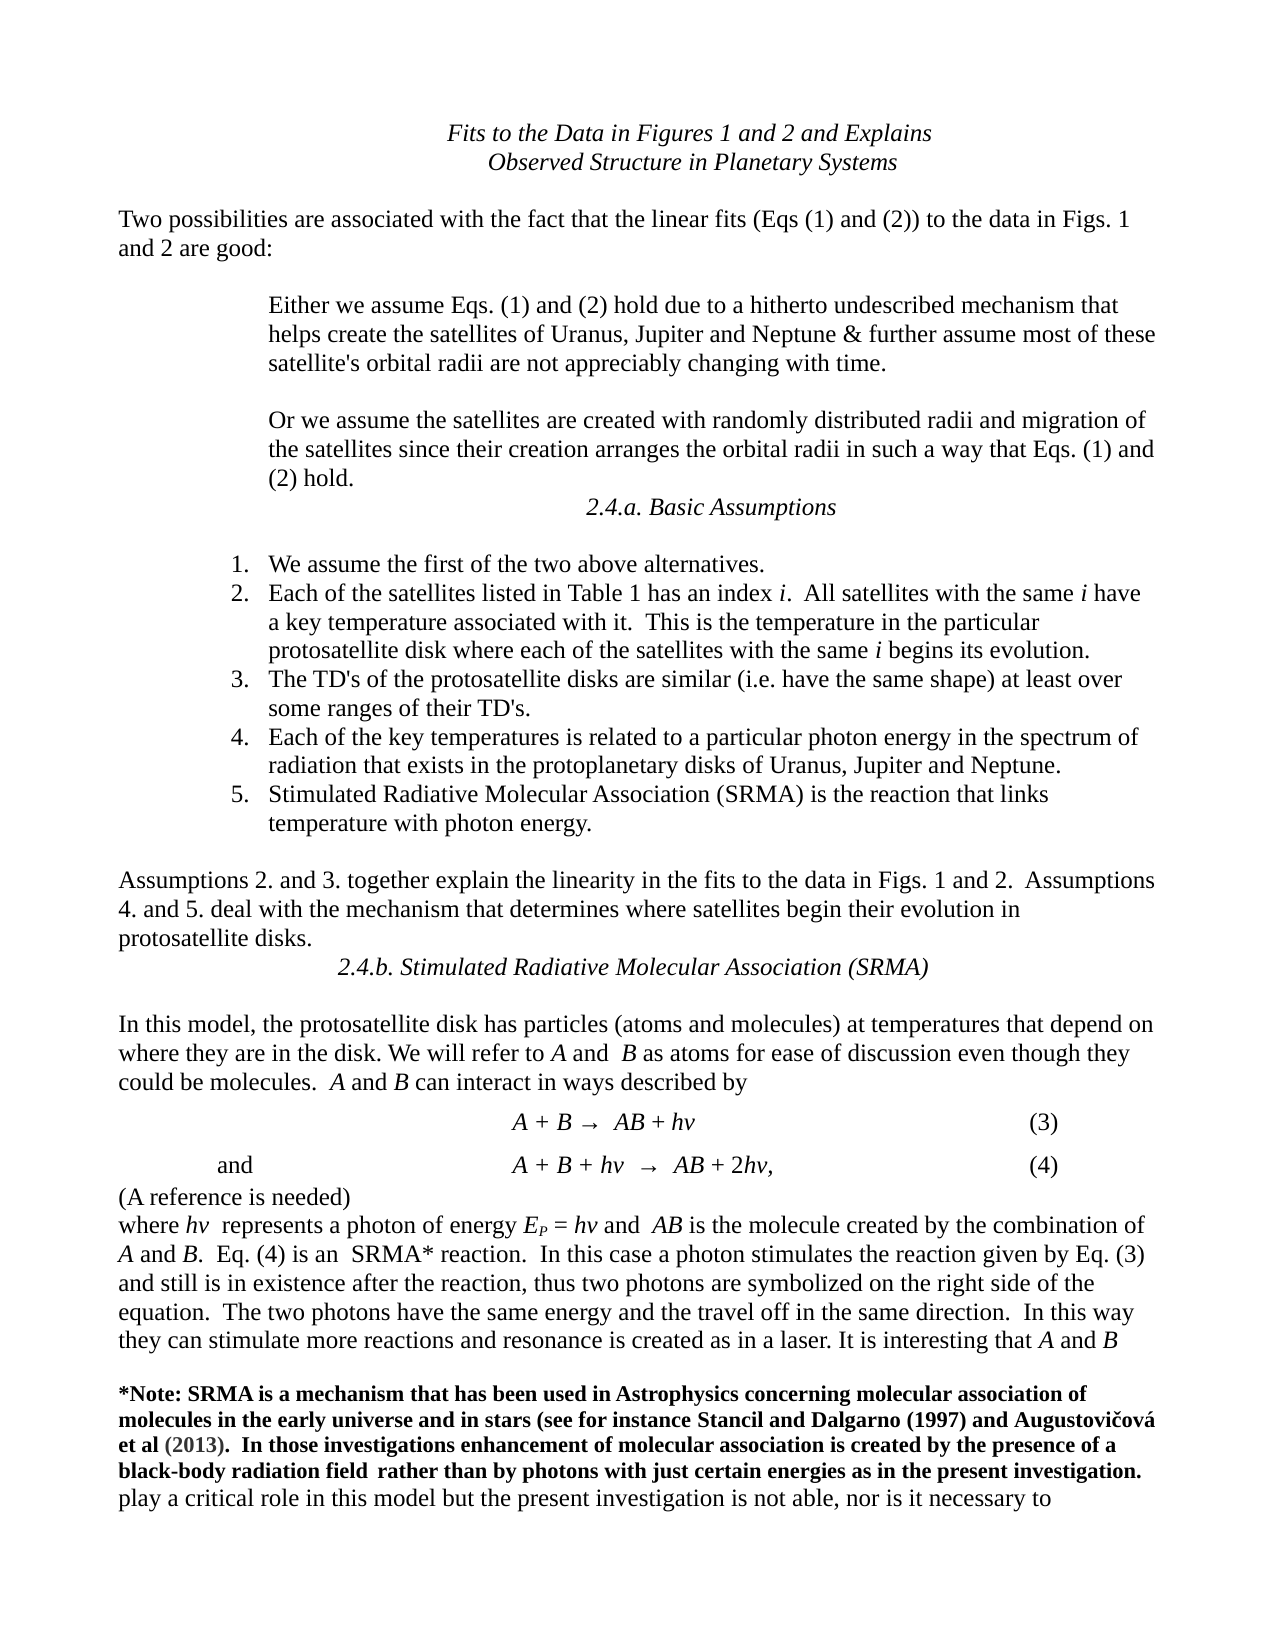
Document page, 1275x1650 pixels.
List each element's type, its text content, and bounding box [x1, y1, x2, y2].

text *Note: SRMA is a mechanism that has been used in Astrophysics concerning molecular association of molecules in the early universe and in stars (see for instance Stancil and Dalgarno (1997) and Augustovičová et al (2013). In those investigations enhancement of molecular association is created by the presence of a black-body radiation field rather than by photons with just certain energies as in the present investigation. [118, 1380, 1157, 1483]
list Each of the satellites listed in Table 1 has an index i. All satellites with the same i have a key temperature associated with it. This is the temperature in the particular protosatellite disk where each of the satellites with the same i begins its evolution. [231, 578, 1157, 664]
list Stimulated Radiative Molecular Association (SRMA) is the reaction that links temperature with photon energy. [231, 779, 1157, 837]
text In this model, the protosatellite disk has particles (atoms and molecules) at temperatures that depend on where they are in the disk. We will refer to A and B as atoms for ease of discussion even though they could be molecules. A and B can interact in ways described by [118, 1009, 1157, 1096]
text play a critical role in this model but the present investigation is not able, nor is it necessary to [118, 1483, 1157, 1512]
text where hν represents a photon of energy EP = hν and AB is the molecule created by the combination of A and B. Eq. (4) is an SRMA* reaction. In this case a photon stimulates the reaction given by Eq. (3) and still is in existence after the reaction, thus two photons are symbolized on the right side of the equation. The two photons have the same energy and the travel off in the same direction. In this way [118, 1211, 1157, 1326]
list Each of the key temperatures is related to a particular photon energy in the spectrum of radiation that exists in the protoplanetary disks of Uranus, Jupiter and Neptune. [231, 722, 1157, 779]
list Or we assume the satellites are created with randomly distributed radii and migration of the satellites since their creation arranges the orbital radii in such a way that Eqs. (1) and (2) hold. [231, 406, 1157, 492]
text Assumptions 2. and 3. together explain the linearity in the fits to the data in Figs. 1 and 2. Assumptions 4. and 5. deal with the mechanism that determines where satellites begin their evolution in protosatellite disks. [118, 866, 1157, 952]
text (A reference is needed) [118, 1182, 1157, 1211]
text they can stimulate more reactions and resonance is created as in a laser. It is interesting that A and B [118, 1326, 1157, 1354]
list Observed Structure in Planetary Systems [193, 147, 1157, 176]
text and A + B + hν → AB + 2hν, (4) [118, 1139, 1157, 1182]
text 2.4.b. Stimulated Radiative Molecular Association (SRMA) [118, 952, 1157, 981]
list Two possibilities are associated with the fact that the linear fits (Eqs (1) and (2)) to the data in Figs. 1 and 2 are good: [118, 204, 1157, 262]
list Fits to the Data in Figures 1 and 2 and Explains [193, 118, 1157, 147]
list The TD's of the protosatellite disks are similar (i.e. have the same shape) at least over some ranges of their TD's. [231, 664, 1157, 722]
list 2.4.a. Basic Assumptions [231, 492, 1157, 521]
list Either we assume Eqs. (1) and (2) hold due to a hitherto undescribed mechanism that helps create the satellites of Uranus, Jupiter and Neptune & further assume most of these satellite's orbital radii are not appreciably changing with time. [231, 291, 1157, 377]
text A + B → AB + hν (3) [118, 1096, 1157, 1139]
list We assume the first of the two above alternatives. [231, 549, 1157, 578]
